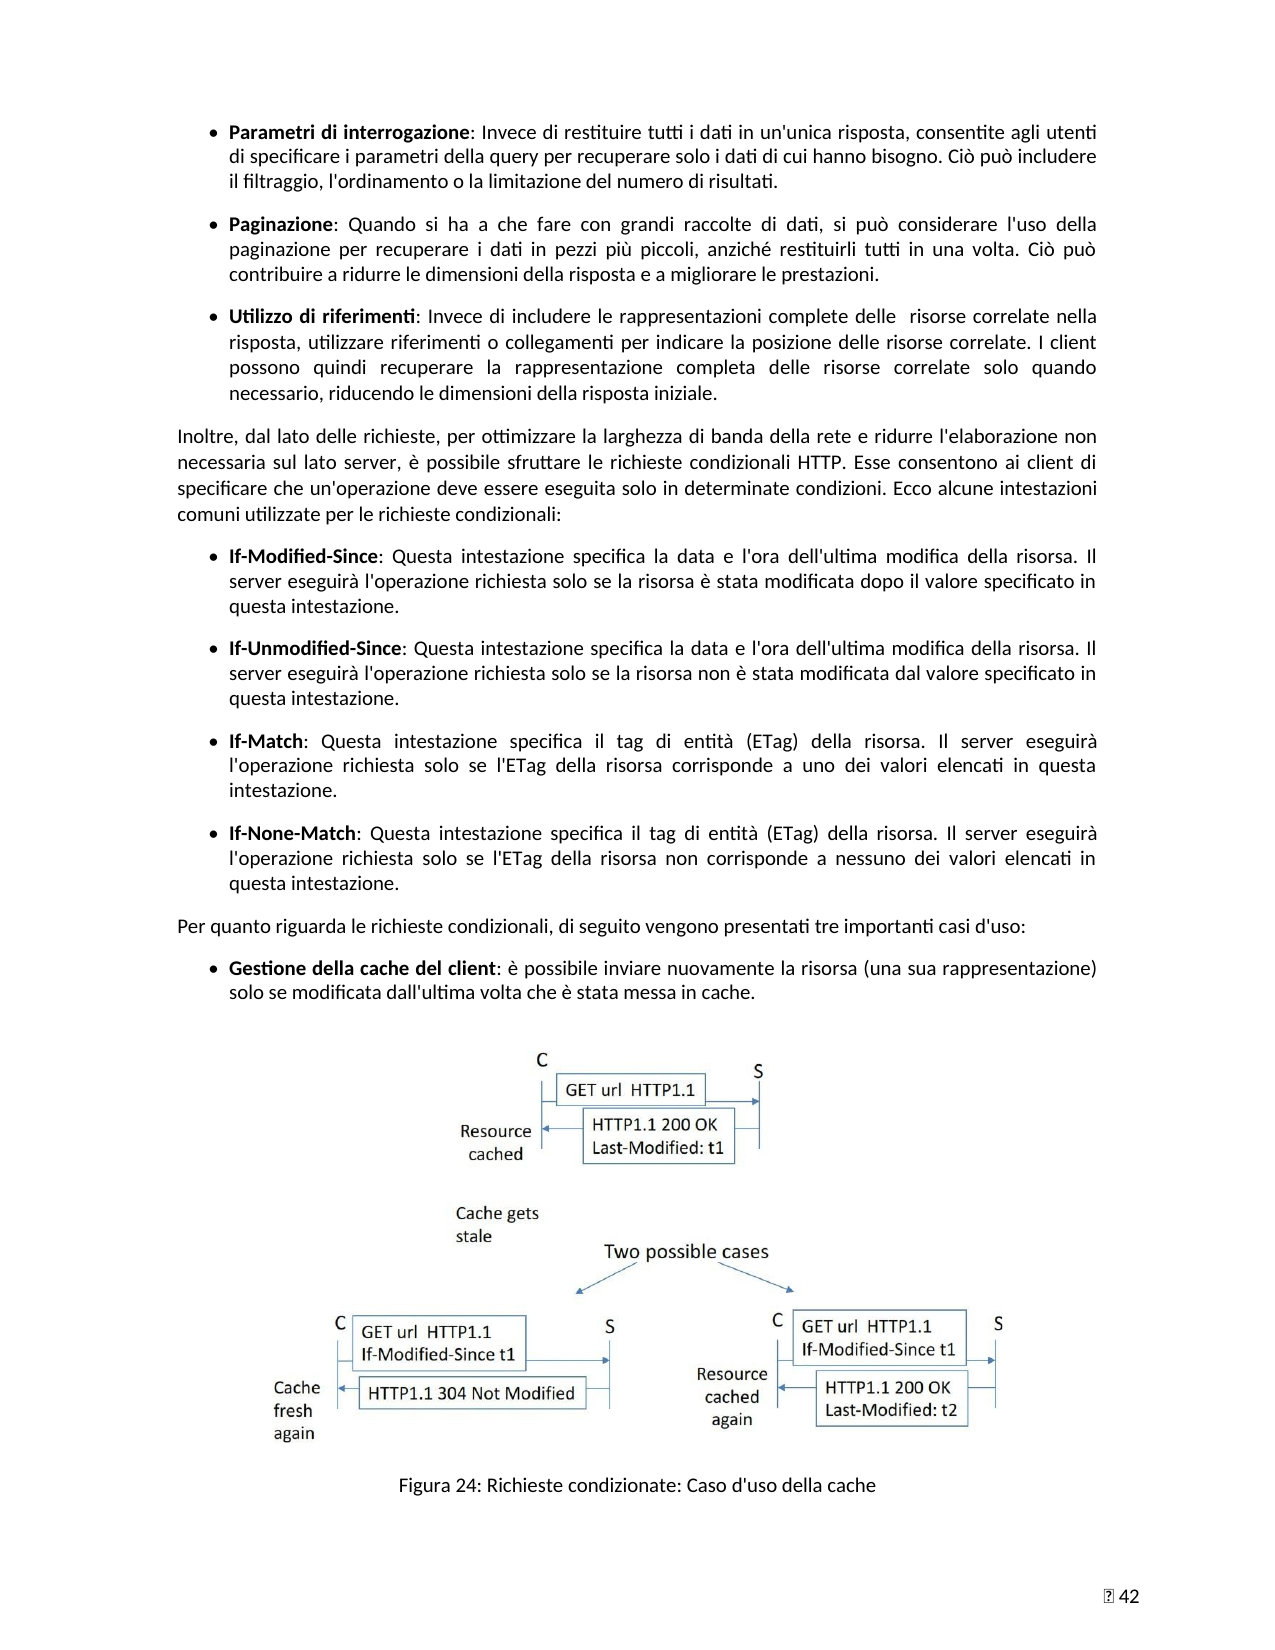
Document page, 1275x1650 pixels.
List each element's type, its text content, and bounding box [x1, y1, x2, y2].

list Parametri di interrogazione: Invece di restituire tutti i dati in un'unica risposta, consentite agli utenti di specificare i parametri della query per recuperare solo i dati di cui hanno bisogno. Ciò può includere il filtraggio, l'ordinamento o la limitazione del numero di risultati. [208, 119, 1098, 194]
list If-Unmodified-Since: Questa intestazione specifica la data e l'ora dell'ultima modifica della risorsa. Il server eseguirà l'operazione richiesta solo se la risorsa non è stata modificata dal valore specificato in questa intestazione. [208, 636, 1098, 711]
text Inoltre, dal lato delle richieste, per ottimizzare la larghezza di banda della rete e ridurre l'elaborazione non necessaria sul lato server, è possibile sfruttare le richieste condizionali HTTP. Esse consentono ai client di specificare che un'operazione deve essere eseguita solo in determinate condizioni. Ecco alcune intestazioni comuni utilizzate per le richieste condizionali: [177, 423, 1099, 527]
list Utilizzo di riferimenti: Invece di includere le rappresentazioni complete delle risorse correlate nella risposta, utilizzare riferimenti o collegamenti per indicare la posizione delle risorse correlate. I client possono quindi recuperare la rappresentazione completa delle risorse correlate solo quando necessario, riducendo le dimensioni della risposta iniziale. [208, 303, 1098, 405]
text Figura 24: Richieste condizionate: Caso d'uso della cache [136, 1472, 1139, 1497]
list Paginazione: Quando si ha a che fare con grandi raccolte di dati, si può considerare l'uso della paginazione per recuperare i dati in pezzi più piccoli, anziché restituirli tutti in una volta. Ciò può contribuire a ridurre le dimensioni della risposta e a migliorare le prestazioni. [208, 211, 1098, 286]
list If-Modified-Since: Questa intestazione specifica la data e l'ora dell'ultima modifica della risorsa. Il server eseguirà l'operazione richiesta solo se la risorsa è stata modificata dopo il valore specificato in questa intestazione. [208, 544, 1098, 619]
list Gestione della cache del client: è possibile inviare nuovamente la risorsa (una sua rappresentazione) solo se modificata dall'ultima volta che è stata messa in cache. [208, 956, 1098, 1004]
list If-Match: Questa intestazione specifica il tag di entità (ETag) della risorsa. Il server eseguirà l'operazione richiesta solo se l'ETag della risorsa corrisponde a uno dei valori elencati in questa intestazione. [208, 728, 1098, 803]
picture [273, 1051, 1003, 1443]
list If-None-Match: Questa intestazione specifica il tag di entità (ETag) della risorsa. Il server eseguirà l'operazione richiesta solo se l'ETag della risorsa non corrisponde a nessuno dei valori elencati in questa intestazione. [208, 820, 1098, 895]
text Per quanto riguarda le richieste condizionali, di seguito vengono presentati tre importanti casi d'uso: [177, 913, 1139, 938]
